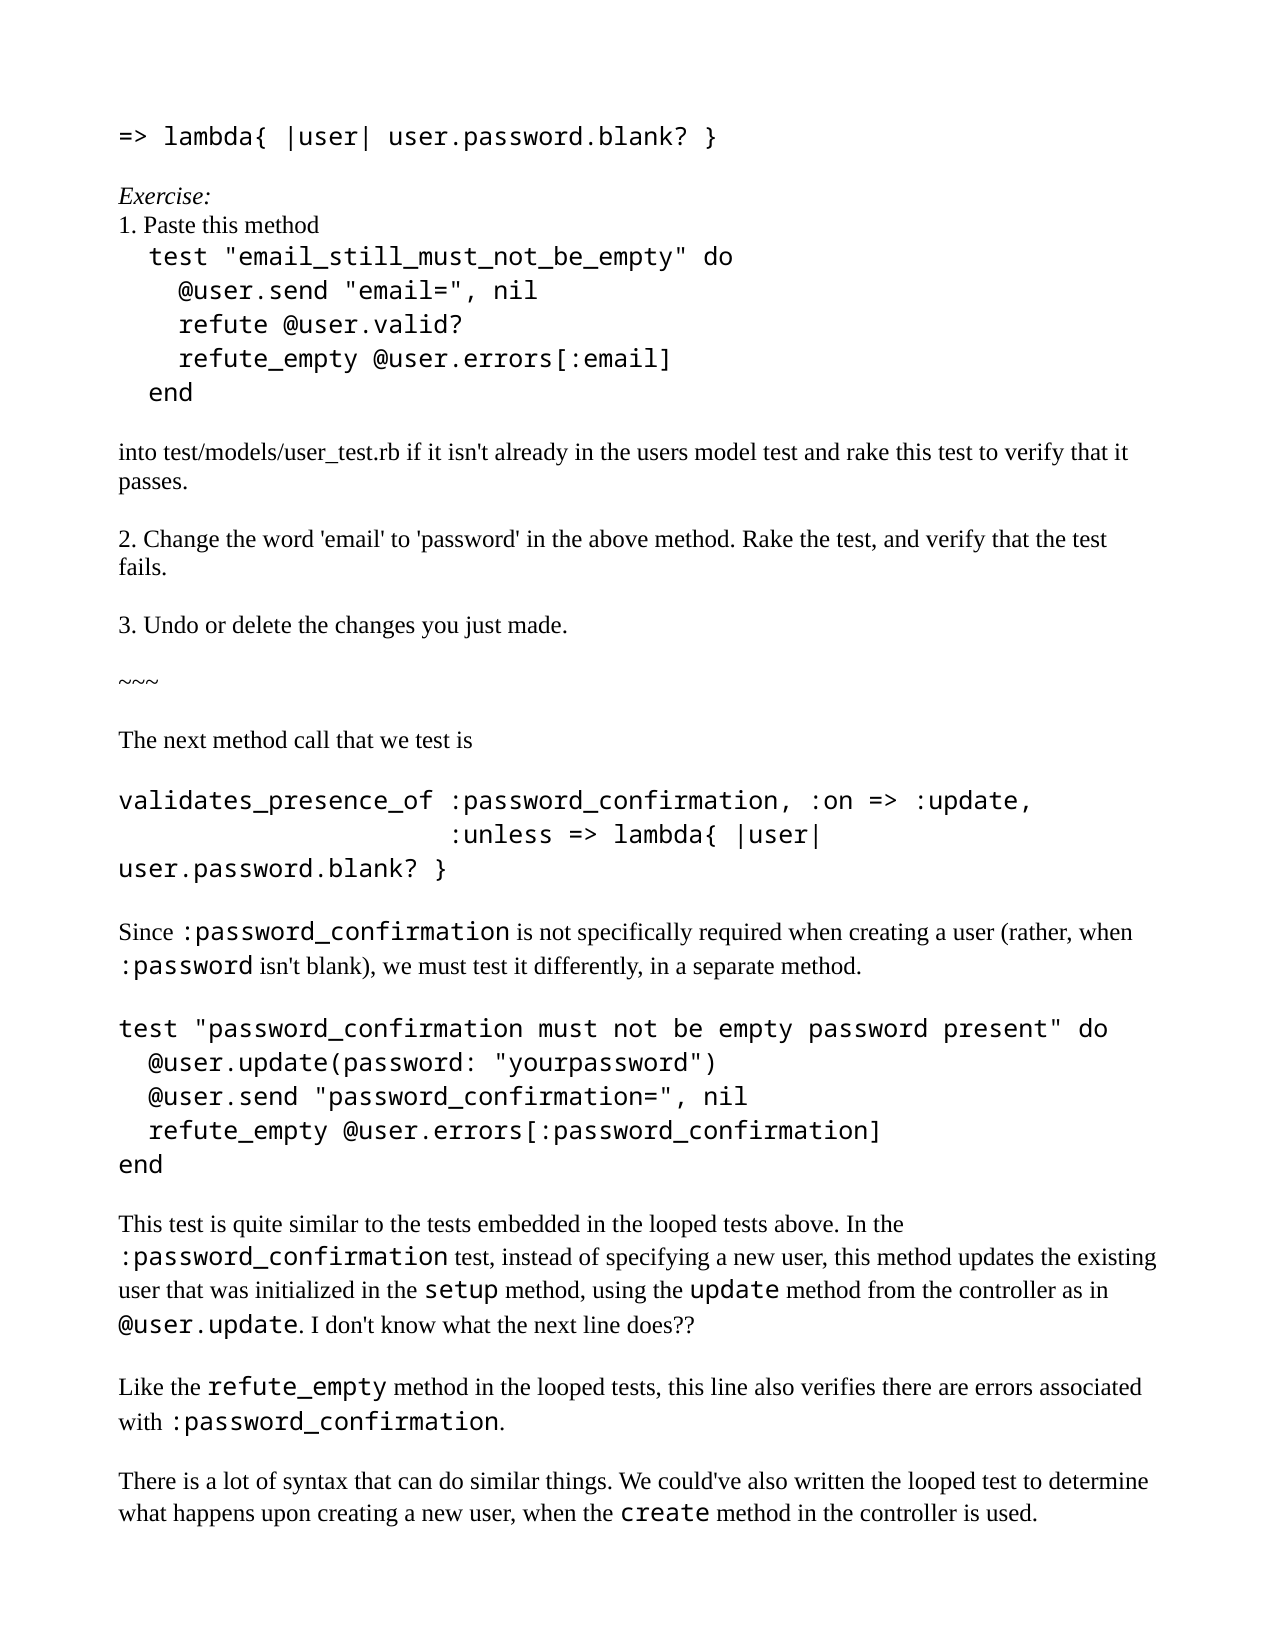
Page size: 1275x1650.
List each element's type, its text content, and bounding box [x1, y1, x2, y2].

text @user.send "email=", nil [118, 272, 1157, 307]
text :unless => lambda{ |user| user.password.blank? } [118, 817, 1157, 885]
text ~~~ [118, 667, 1157, 696]
text There is a lot of syntax that can do similar things. We could've also written the looped test to determine what happens upon creating a new user, when the create method in the controller is used. [118, 1466, 1157, 1529]
text This test is quite similar to the tests embedded in the looped tests above. In the :password_confirmation test, instead of specifying a new user, this method updates the existing user that was initialized in the setup method, using the update method from the controller as in @user.update. I don't know what the next line does?? [118, 1209, 1157, 1340]
text The next method call that we test is [118, 725, 1157, 754]
text validates_presence_of :password_confirmation, :on => :update, [118, 782, 1157, 817]
text refute @user.valid? [118, 307, 1157, 341]
text Exercise: [118, 181, 1157, 210]
text Since :password_confirmation is not specifically required when creating a user (rather, when :password isn't blank), we must test it differently, in a separate method. [118, 913, 1157, 982]
text 3. Undo or delete the changes you just made. [118, 610, 1157, 639]
text into test/models/user_test.rb if it isn't already in the users model test and rake this test to verify that it passes. [118, 437, 1157, 495]
text @user.update(password: "yourpassword") [118, 1044, 1157, 1078]
text 2. Change the word 'email' to 'password' in the above method. Rake the test, and verify that the test fails. [118, 524, 1157, 581]
text refute_empty @user.errors[:password_confirmation] [118, 1112, 1157, 1147]
text => lambda{ |user| user.password.blank? } [118, 118, 1157, 152]
text test "password_confirmation must not be empty password present" do [118, 1010, 1157, 1044]
text end [118, 375, 1157, 409]
text end [118, 1147, 1157, 1181]
text test "email_still_must_not_be_empty" do [118, 238, 1157, 272]
text 1. Paste this method [118, 210, 1157, 238]
text refute_empty @user.errors[:email] [118, 341, 1157, 375]
text Like the refute_empty method in the looped tests, this line also verifies there are errors associated with :password_confirmation. [118, 1369, 1157, 1437]
text @user.send "password_confirmation=", nil [118, 1078, 1157, 1112]
